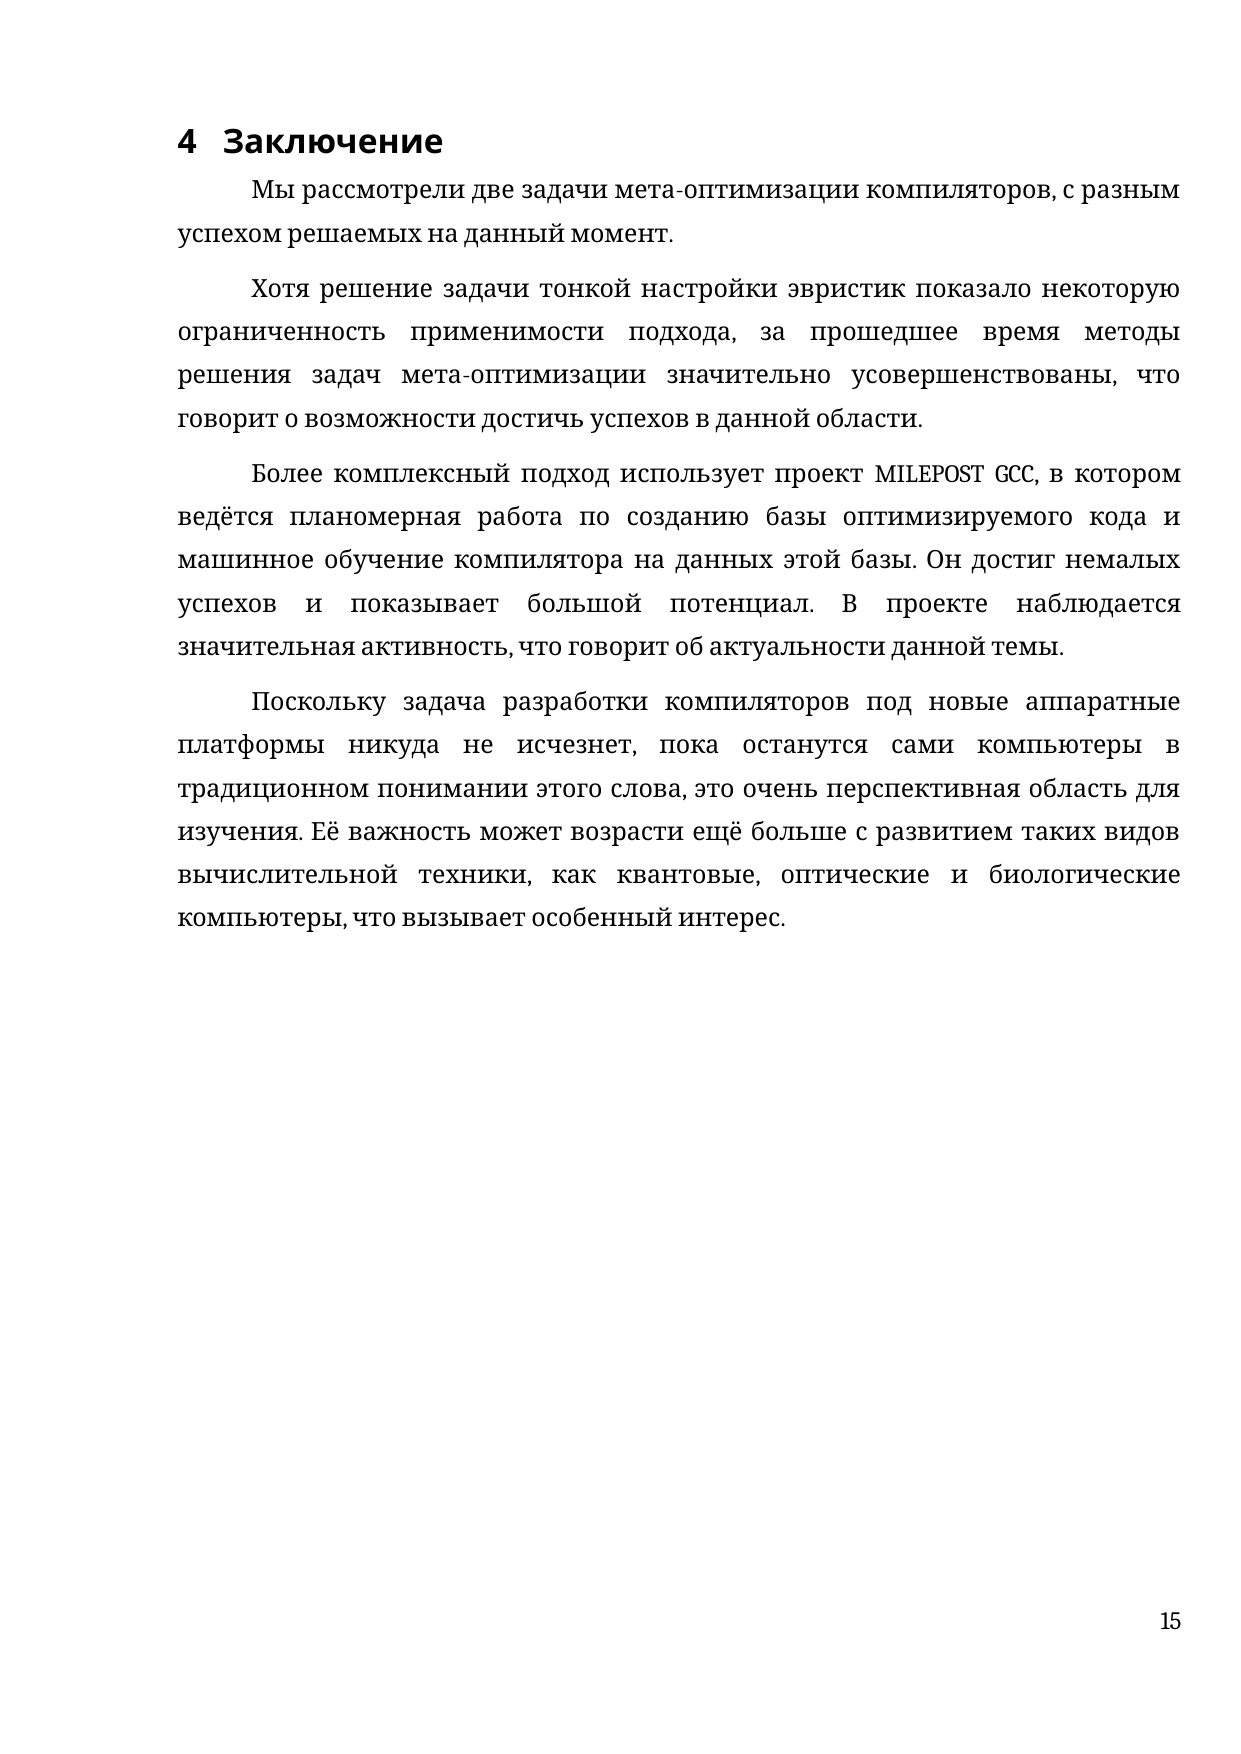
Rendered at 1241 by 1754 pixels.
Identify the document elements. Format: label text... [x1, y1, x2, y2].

text Хотя решение задачи тонкой настройки эвристик показало некоторую ограниченность применимости подхода, за прошедшее время методы решения задач мета-оптимизации значительно усовершенствованы, что говорит о возможности достичь успехов в данной области. [177, 275, 1181, 433]
text Поскольку задача разработки компиляторов под новые аппаратные платформы никуда не исчезнет, пока останутся сами компьютеры в традиционном понимании этого слова, это очень перспективная область для изучения. Её важность может возрасти ещё больше с развитием таких видов вычислительной техники, как квантовые, оптические и биологические компьютеры, что вызывает особенный интерес. [177, 688, 1181, 933]
subtitle Заключение [177, 118, 1181, 164]
text Более комплексный подход использует проект MILEPOST GCC, в котором ведётся планомерная работа по созданию базы оптимизируемого кода и машинное обучение компилятора на данных этой базы. Он достиг немалых успехов и показывает большой потенциал. В проекте наблюдается значительная активность, что говорит об актуальности данной темы. [177, 460, 1181, 661]
text Мы рассмотрели две задачи мета-оптимизации компиляторов, с разным успехом решаемых на данный момент. [177, 176, 1181, 248]
